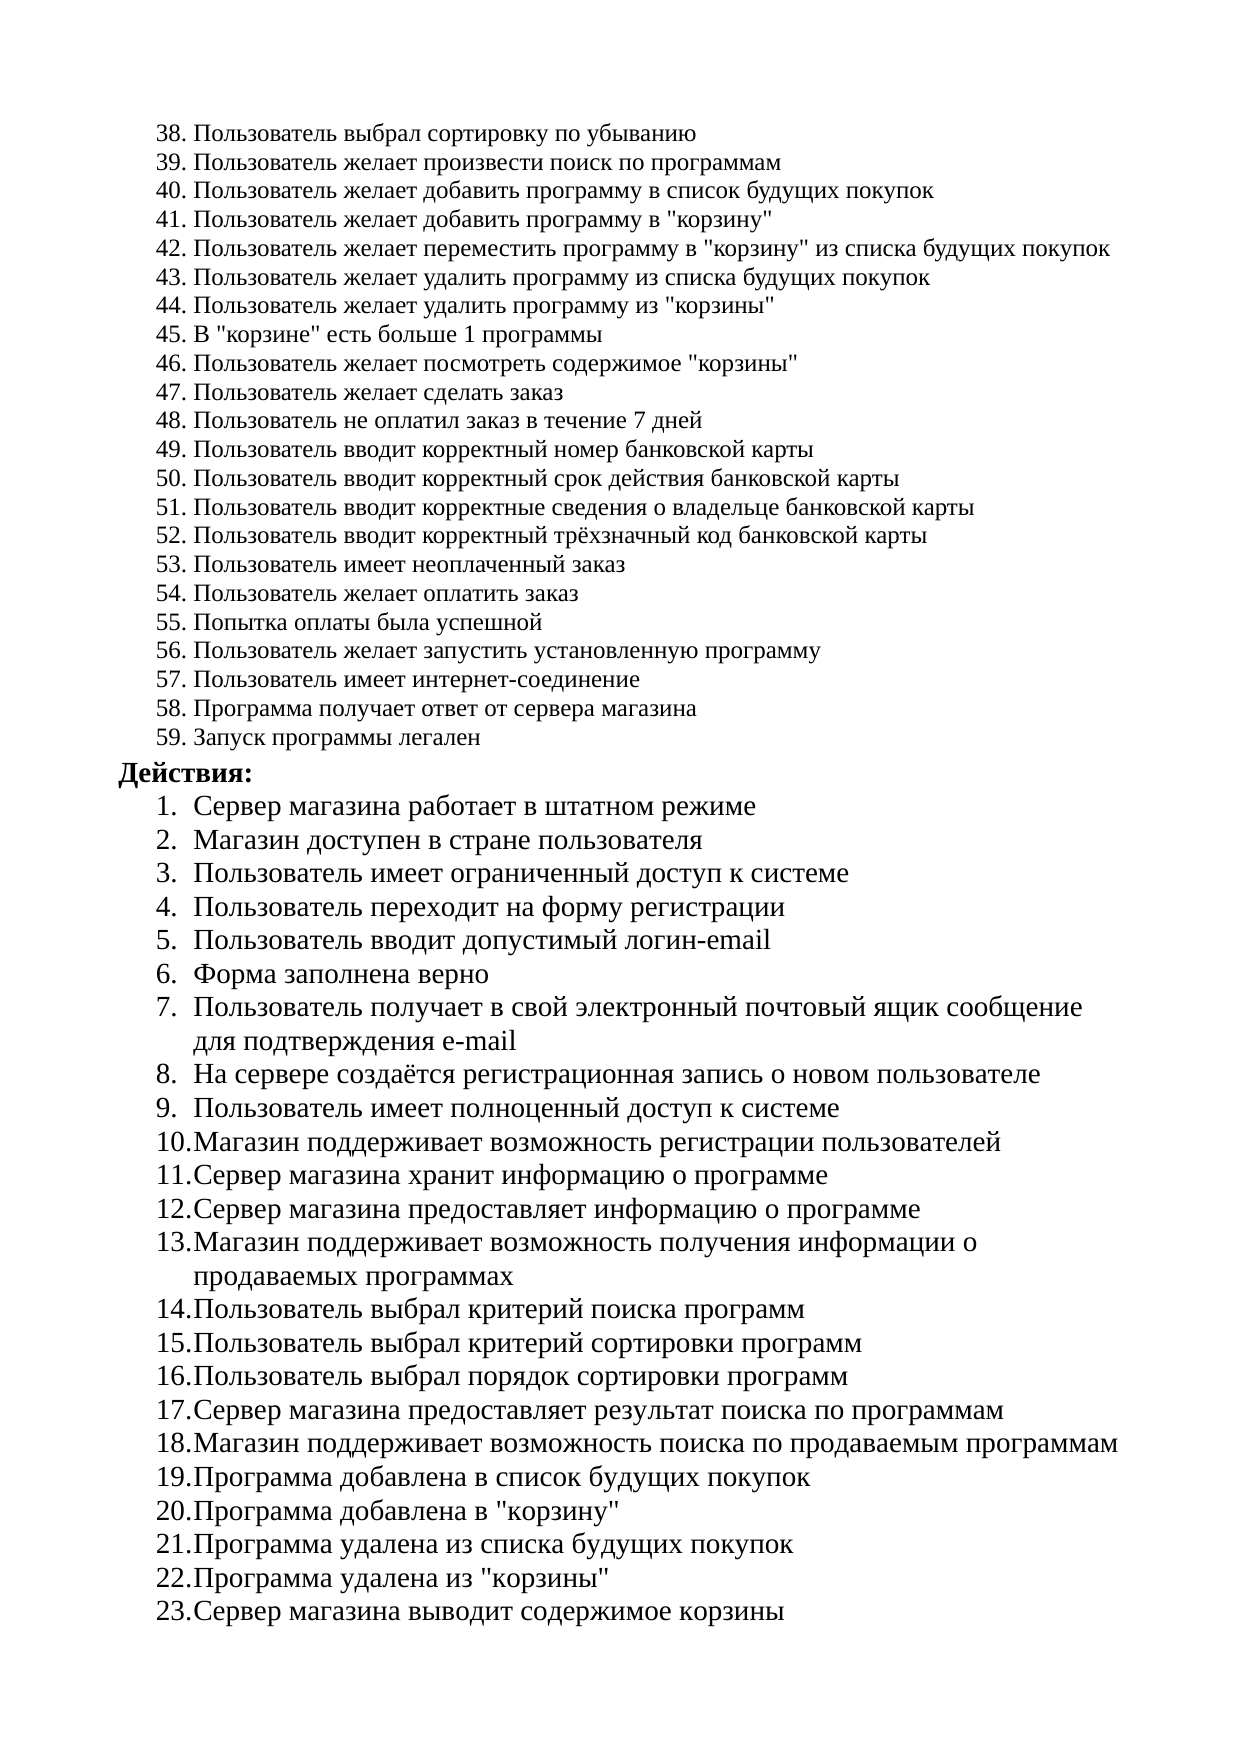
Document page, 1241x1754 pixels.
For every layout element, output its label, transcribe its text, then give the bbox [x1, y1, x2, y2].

list Пользователь желает посмотреть содержимое "корзины" [156, 348, 1122, 377]
subtitle Действия: [118, 755, 1122, 788]
list Попытка оплаты была успешной [156, 607, 1122, 636]
list Пользователь выбрал сортировку по убыванию [156, 118, 1122, 147]
list Программа получает ответ от сервера магазина [156, 693, 1122, 722]
list Пользователь вводит корректные сведения о владельце банковской карты [156, 492, 1122, 521]
list Программа удалена из списка будущих покупок [156, 1526, 1122, 1560]
list Пользователь желает удалить программу из "корзины" [156, 291, 1122, 319]
list Программа добавлена в "корзину" [156, 1493, 1122, 1526]
list Пользователь выбрал критерий поиска программ [156, 1291, 1122, 1325]
list Магазин поддерживает возможность получения информации о продаваемых программах [156, 1224, 1122, 1291]
list Пользователь вводит корректный трёхзначный код банковской карты [156, 521, 1122, 549]
list Форма заполнена верно [156, 956, 1122, 989]
list Сервер магазина предоставляет результат поиска по программам [156, 1392, 1122, 1426]
list Пользователь желает произвести поиск по программам [156, 147, 1122, 176]
list Пользователь желает запустить установленную программу [156, 636, 1122, 664]
list Пользователь имеет ограниченный доступ к системе [156, 855, 1122, 889]
list Программа добавлена в список будущих покупок [156, 1459, 1122, 1493]
list Сервер магазина выводит содержимое корзины [156, 1593, 1122, 1627]
list Пользователь желает переместить программу в "корзину" из списка будущих покупок [156, 233, 1122, 262]
list Пользователь не оплатил заказ в течение 7 дней [156, 406, 1122, 434]
list Пользователь выбрал порядок сортировки программ [156, 1358, 1122, 1392]
list Пользователь вводит допустимый логин-email [156, 922, 1122, 956]
list Пользователь желает добавить программу в список будущих покупок [156, 176, 1122, 204]
list Пользователь вводит корректный номер банковской карты [156, 434, 1122, 463]
list Магазин поддерживает возможность поиска по продаваемым программам [156, 1426, 1122, 1459]
list Пользователь желает удалить программу из списка будущих покупок [156, 262, 1122, 291]
list Пользователь имеет полноценный доступ к системе [156, 1090, 1122, 1124]
list В "корзине" есть больше 1 программы [156, 319, 1122, 348]
list Пользователь имеет интернет-соединение [156, 664, 1122, 693]
list Сервер магазина предоставляет информацию о программе [156, 1191, 1122, 1224]
list Пользователь выбрал критерий сортировки программ [156, 1325, 1122, 1358]
list Пользователь вводит корректный срок действия банковской карты [156, 463, 1122, 492]
list Запуск программы легален [156, 722, 1122, 751]
list Сервер магазина работает в штатном режиме [156, 788, 1122, 822]
list Пользователь желает сделать заказ [156, 377, 1122, 406]
list Программа удалена из "корзины" [156, 1560, 1122, 1593]
list Пользователь имеет неоплаченный заказ [156, 549, 1122, 578]
list Пользователь желает добавить программу в "корзину" [156, 204, 1122, 233]
list Сервер магазина хранит информацию о программе [156, 1157, 1122, 1191]
list Пользователь переходит на форму регистрации [156, 889, 1122, 922]
list Пользователь желает оплатить заказ [156, 578, 1122, 607]
list Магазин поддерживает возможность регистрации пользователей [156, 1124, 1122, 1157]
list Пользователь получает в свой электронный почтовый ящик сообщение для подтверждения e-mail [156, 989, 1122, 1057]
list На сервере создаётся регистрационная запись о новом пользователе [156, 1057, 1122, 1090]
list Магазин доступен в стране пользователя [156, 822, 1122, 855]
